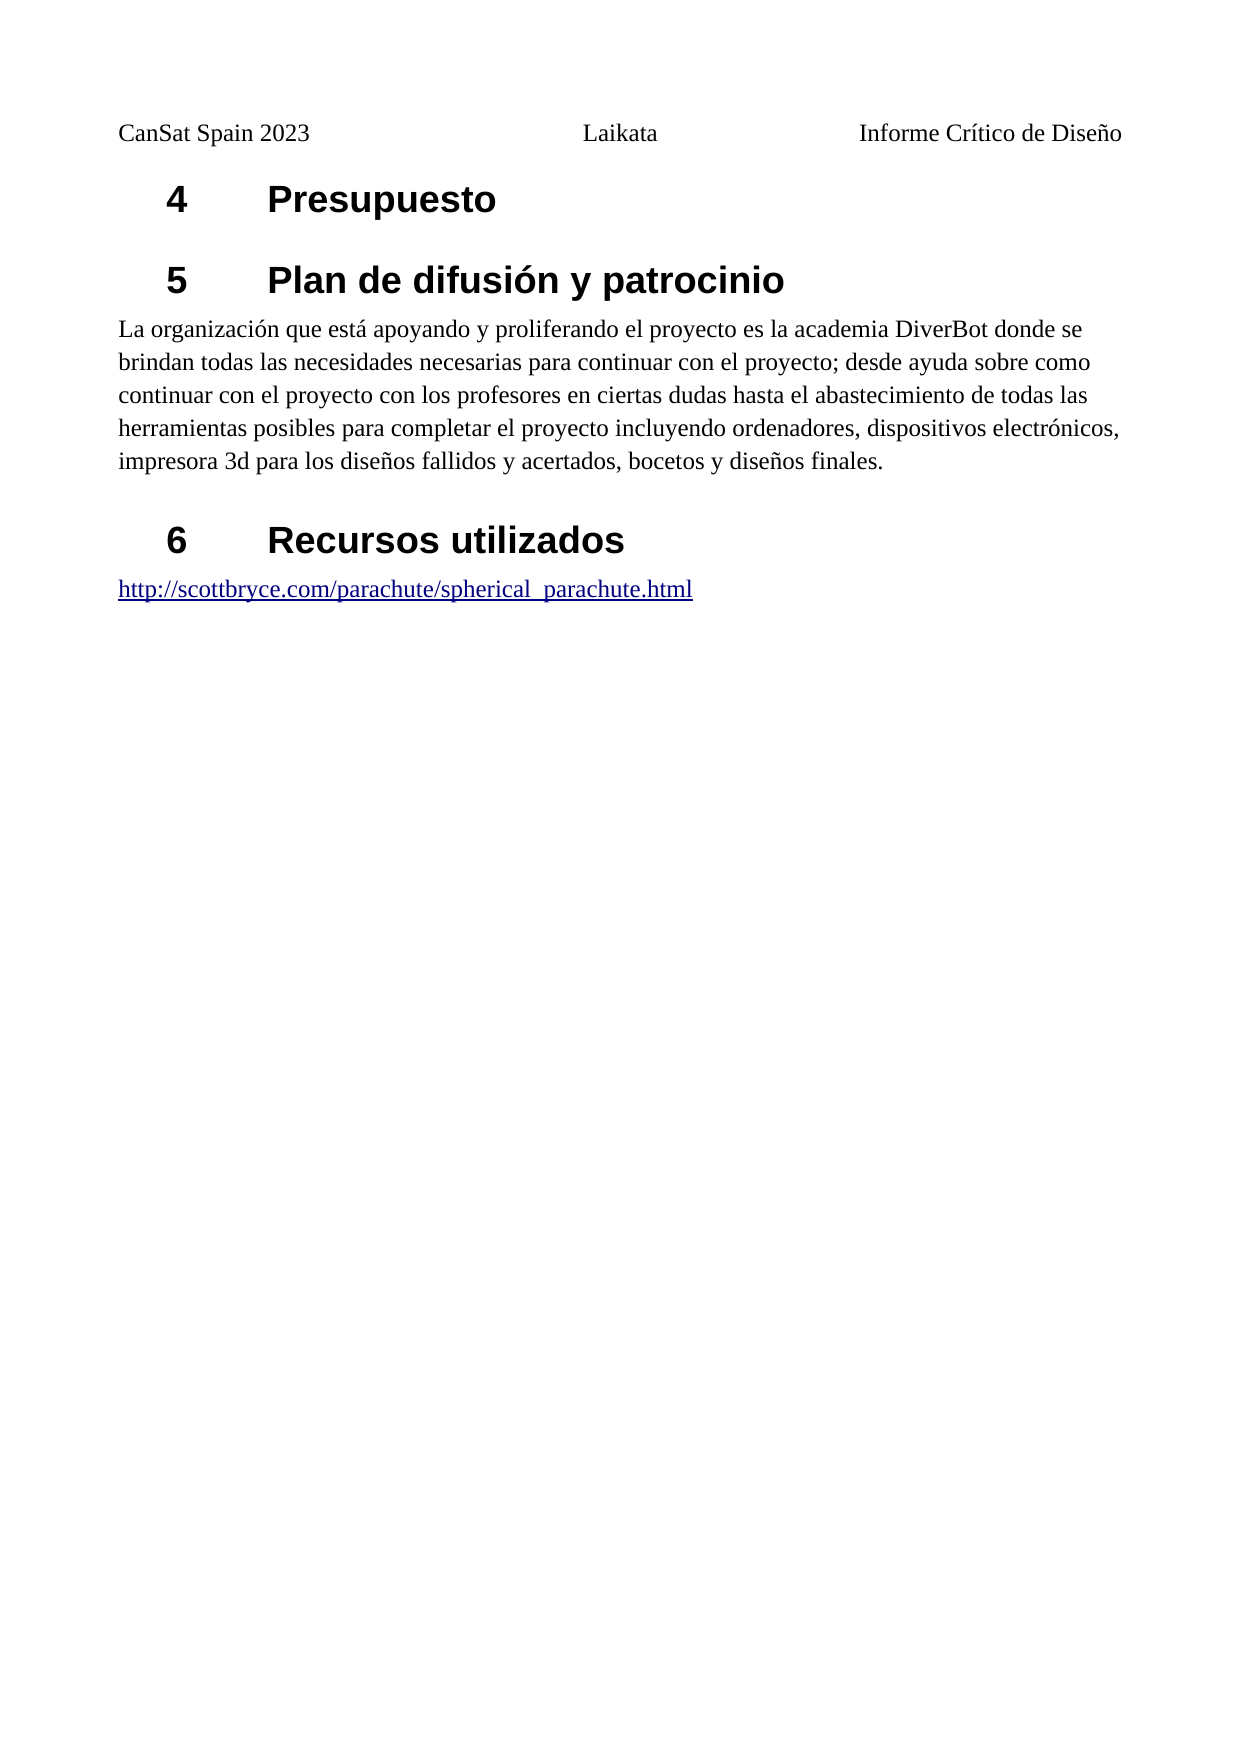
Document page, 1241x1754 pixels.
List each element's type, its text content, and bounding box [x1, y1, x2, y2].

text La organización que está apoyando y proliferando el proyecto es la academia DiverBot donde se brindan todas las necesidades necesarias para continuar con el proyecto; desde ayuda sobre como continuar con el proyecto con los profesores en ciertas dudas hasta el abastecimiento de todas las herramientas posibles para completar el proyecto incluyendo ordenadores, dispositivos electrónicos, impresora 3d para los diseños fallidos y acertados, bocetos y diseños finales. [118, 314, 1122, 474]
text http://scottbryce.com/parachute/spherical_parachute.html [118, 574, 1122, 603]
subtitle Recursos utilizados [156, 518, 1122, 562]
subtitle Plan de difusión y patrocinio [156, 257, 1122, 301]
subtitle Presupuesto [156, 176, 1122, 220]
